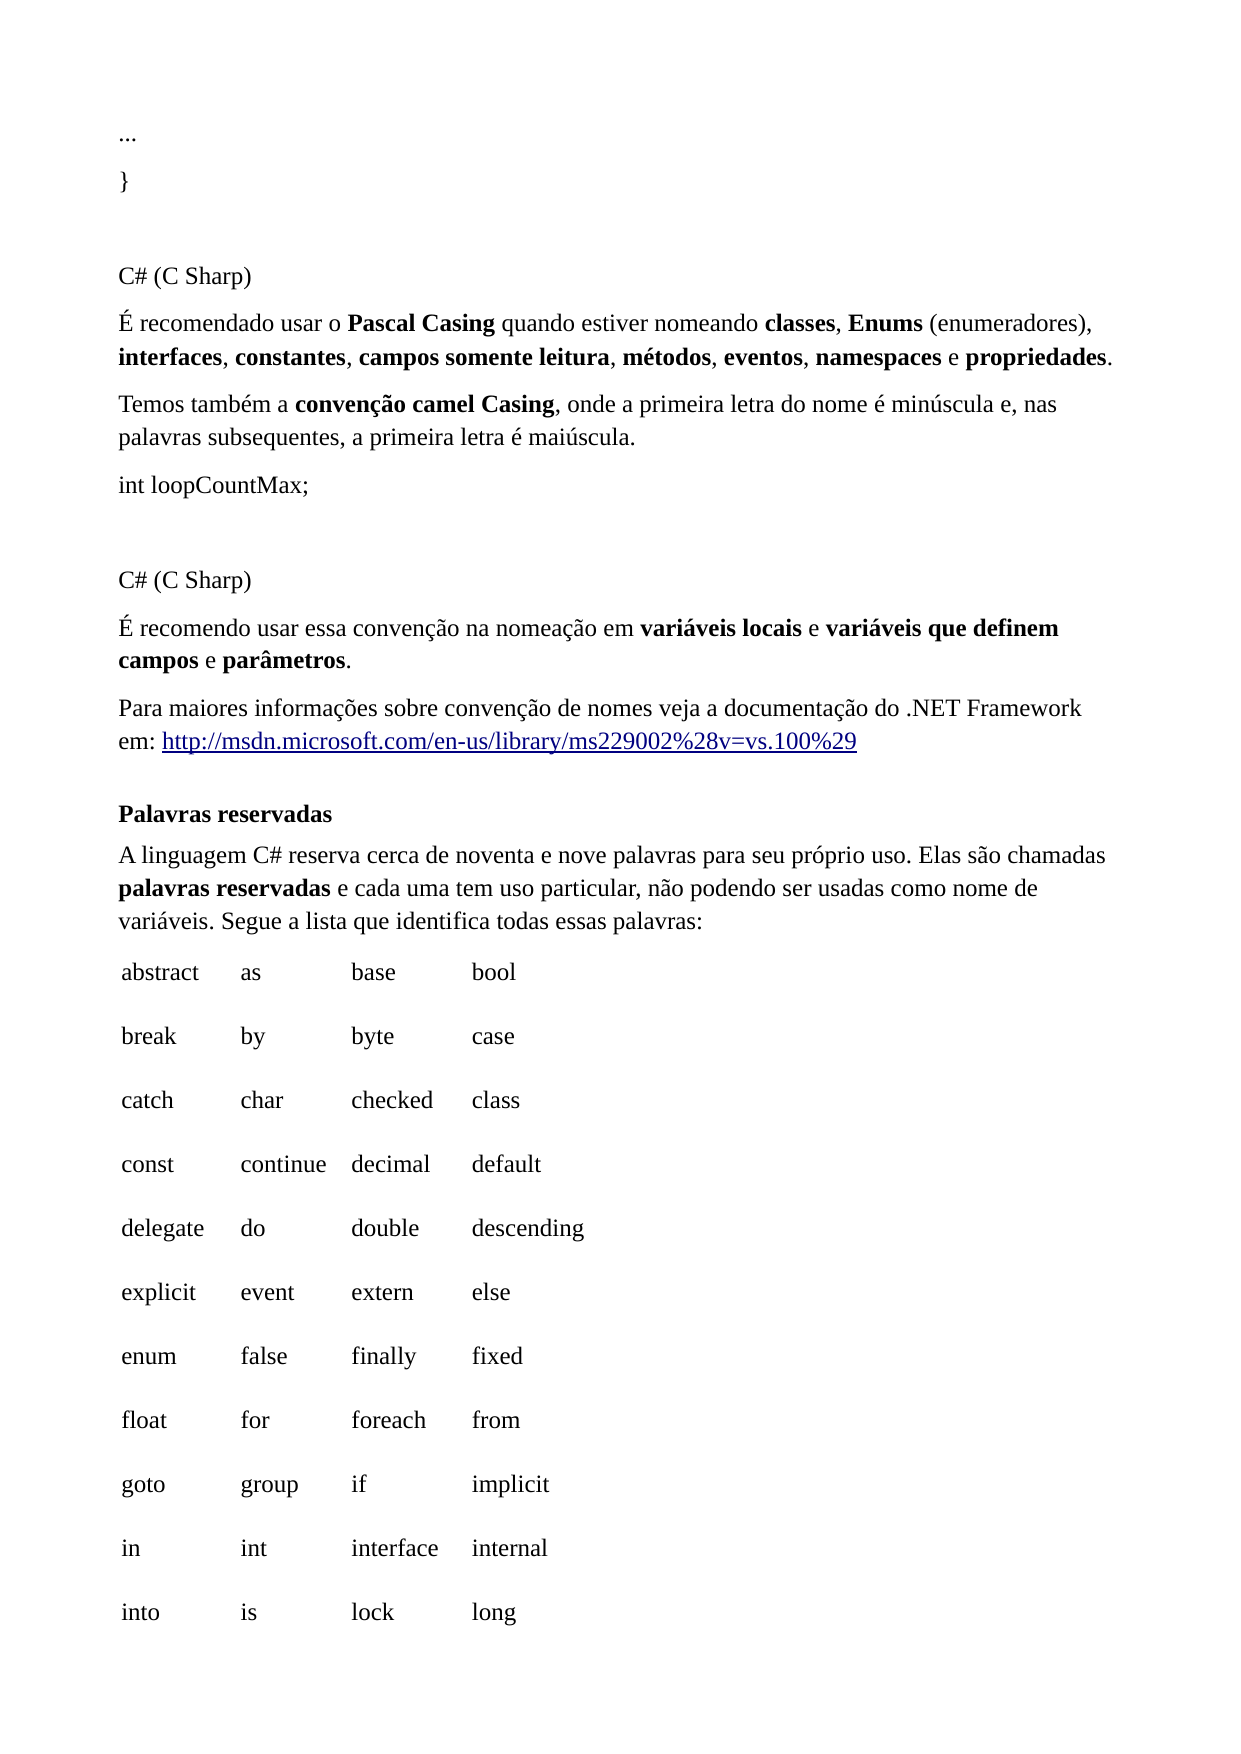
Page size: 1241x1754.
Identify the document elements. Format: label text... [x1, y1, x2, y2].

table_cell foreach [348, 1402, 469, 1466]
table_cell event [238, 1274, 348, 1338]
table_cell in [118, 1530, 237, 1594]
table_cell catch [118, 1082, 237, 1146]
table_cell extern [348, 1274, 469, 1338]
table_cell long [469, 1594, 597, 1629]
table_cell explicit [118, 1274, 237, 1338]
table_cell enum [118, 1338, 237, 1402]
table_cell if [348, 1466, 469, 1530]
text ... [118, 118, 1122, 147]
table_cell checked [348, 1082, 469, 1146]
table_cell case [469, 1018, 597, 1082]
text C# (C Sharp) [118, 565, 1122, 594]
text } [118, 166, 1122, 194]
table_cell break [118, 1018, 237, 1082]
table_cell char [238, 1082, 348, 1146]
table_cell float [118, 1402, 237, 1466]
table_cell double [348, 1210, 469, 1274]
text É recomendo usar essa convenção na nomeação em variáveis locais e variáveis que definem campos e parâmetros. [118, 613, 1122, 674]
table_cell into [118, 1594, 237, 1629]
table_cell implicit [469, 1466, 597, 1530]
table_cell class [469, 1082, 597, 1146]
table_cell finally [348, 1338, 469, 1402]
table_cell else [469, 1274, 597, 1338]
text Para maiores informações sobre convenção de nomes veja a documentação do .NET Framework em: http://msdn.microsoft.com/en-us/library/ms229002%28v=vs.100%29 [118, 693, 1122, 755]
table_cell continue [238, 1146, 348, 1210]
text Temos também a convenção camel Casing, onde a primeira letra do nome é minúscula e, nas palavras subsequentes, a primeira letra é maiúscula. [118, 389, 1122, 451]
table_cell for [238, 1402, 348, 1466]
table_cell fixed [469, 1338, 597, 1402]
text int loopCountMax; [118, 470, 1122, 498]
table_cell is [238, 1594, 348, 1629]
table_cell default [469, 1146, 597, 1210]
table_cell byte [348, 1018, 469, 1082]
table_cell lock [348, 1594, 469, 1629]
text É recomendado usar o Pascal Casing quando estiver nomeando classes, Enums (enumeradores), interfaces, constantes, campos somente leitura, métodos, eventos, namespaces e propriedades. [118, 308, 1122, 370]
table_cell decimal [348, 1146, 469, 1210]
table_cell int [238, 1530, 348, 1594]
text C# (C Sharp) [118, 261, 1122, 290]
table_cell descending [469, 1210, 597, 1274]
table_cell do [238, 1210, 348, 1274]
table_cell group [238, 1466, 348, 1530]
subtitle Palavras reservadas [118, 799, 1122, 828]
table_cell interface [348, 1530, 469, 1594]
table_cell const [118, 1146, 237, 1210]
table_cell internal [469, 1530, 597, 1594]
table_header as [238, 954, 348, 1018]
table_header abstract [118, 954, 237, 1018]
table_header bool [469, 954, 597, 1018]
table_cell delegate [118, 1210, 237, 1274]
table_header base [348, 954, 469, 1018]
table_cell false [238, 1338, 348, 1402]
table_cell from [469, 1402, 597, 1466]
table_cell by [238, 1018, 348, 1082]
table_cell goto [118, 1466, 237, 1530]
text A linguagem C# reserva cerca de noventa e nove palavras para seu próprio uso. Elas são chamadas palavras reservadas e cada uma tem uso particular, não podendo ser usadas como nome de variáveis. Segue a lista que identifica todas essas palavras: [118, 840, 1122, 935]
